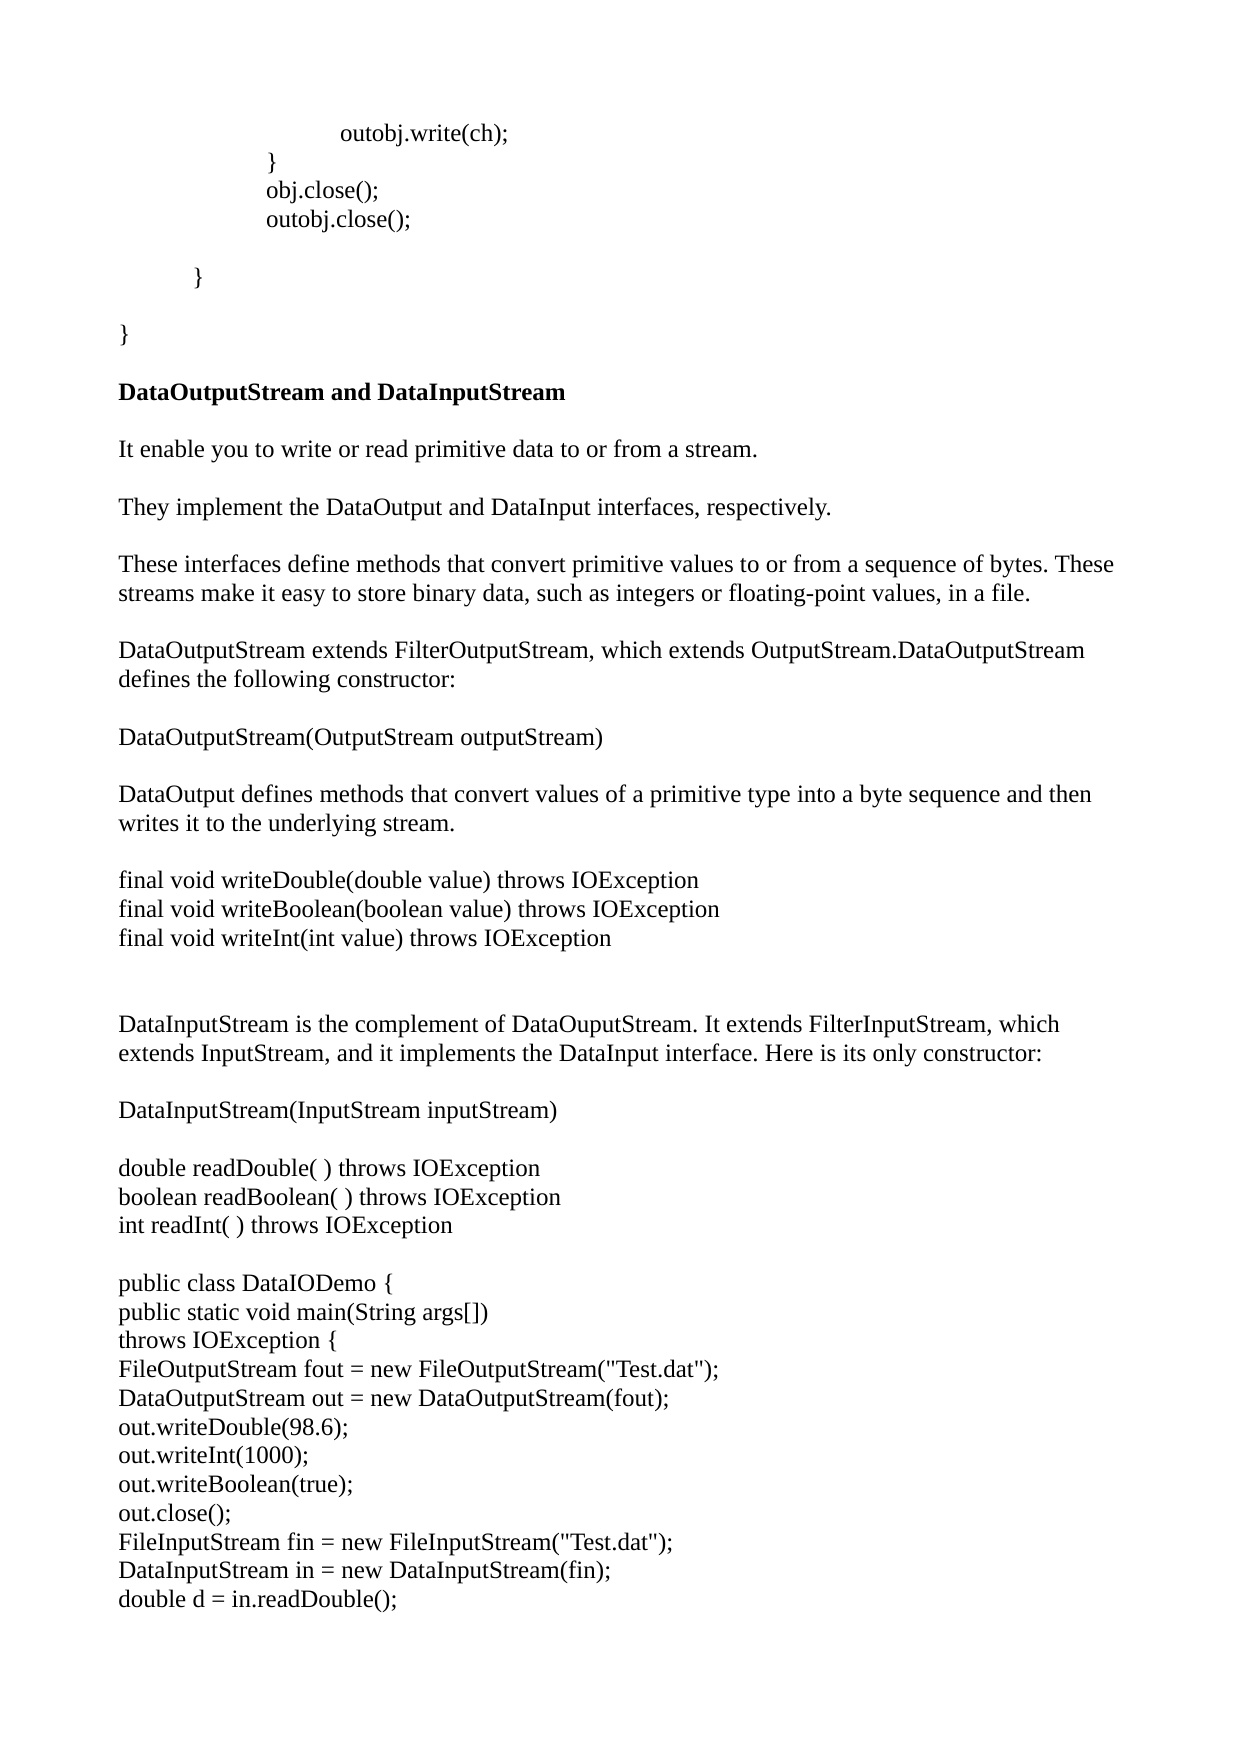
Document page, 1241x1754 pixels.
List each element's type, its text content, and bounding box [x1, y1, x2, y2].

text DataOutputStream(OutputStream outputStream) [118, 722, 1122, 751]
text boolean readBoolean( ) throws IOException [118, 1182, 1122, 1211]
text public static void main(String args[]) [118, 1297, 1122, 1326]
text outobj.write(ch); [118, 118, 1122, 147]
text } [118, 262, 1122, 291]
text DataInputStream in = new DataInputStream(fin); [118, 1556, 1122, 1584]
text throws IOException { [118, 1326, 1122, 1354]
text final void writeInt(int value) throws IOException [118, 923, 1122, 952]
text They implement the DataOutput and DataInput interfaces, respectively. [118, 492, 1122, 521]
text public class DataIODemo { [118, 1268, 1122, 1297]
text DataOutputStream and DataInputStream [118, 377, 1122, 406]
text final void writeBoolean(boolean value) throws IOException [118, 894, 1122, 923]
text DataOutputStream extends FilterOutputStream, which extends OutputStream.DataOutputStream defines the following constructor: [118, 636, 1122, 693]
text double d = in.readDouble(); [118, 1584, 1122, 1613]
text DataOutputStream out = new DataOutputStream(fout); [118, 1383, 1122, 1412]
text out.writeDouble(98.6); [118, 1412, 1122, 1441]
text out.close(); [118, 1498, 1122, 1527]
text DataOutput defines methods that convert values of a primitive type into a byte sequence and then writes it to the underlying stream. [118, 779, 1122, 837]
text It enable you to write or read primitive data to or from a stream. [118, 434, 1122, 463]
text DataInputStream is the complement of DataOuputStream. It extends FilterInputStream, which extends InputStream, and it implements the DataInput interface. Here is its only constructor: [118, 1009, 1122, 1067]
text outobj.close(); [118, 204, 1122, 233]
text FileOutputStream fout = new FileOutputStream("Test.dat"); [118, 1354, 1122, 1383]
text obj.close(); [118, 176, 1122, 204]
text } [118, 147, 1122, 176]
text FileInputStream fin = new FileInputStream("Test.dat"); [118, 1527, 1122, 1556]
text int readInt( ) throws IOException [118, 1211, 1122, 1239]
text } [118, 319, 1122, 348]
text These interfaces define methods that convert primitive values to or from a sequence of bytes. These streams make it easy to store binary data, such as integers or floating-point values, in a file. [118, 549, 1122, 607]
text DataInputStream(InputStream inputStream) [118, 1096, 1122, 1124]
text out.writeInt(1000); [118, 1441, 1122, 1469]
text out.writeBoolean(true); [118, 1469, 1122, 1498]
text double readDouble( ) throws IOException [118, 1153, 1122, 1182]
text final void writeDouble(double value) throws IOException [118, 866, 1122, 894]
